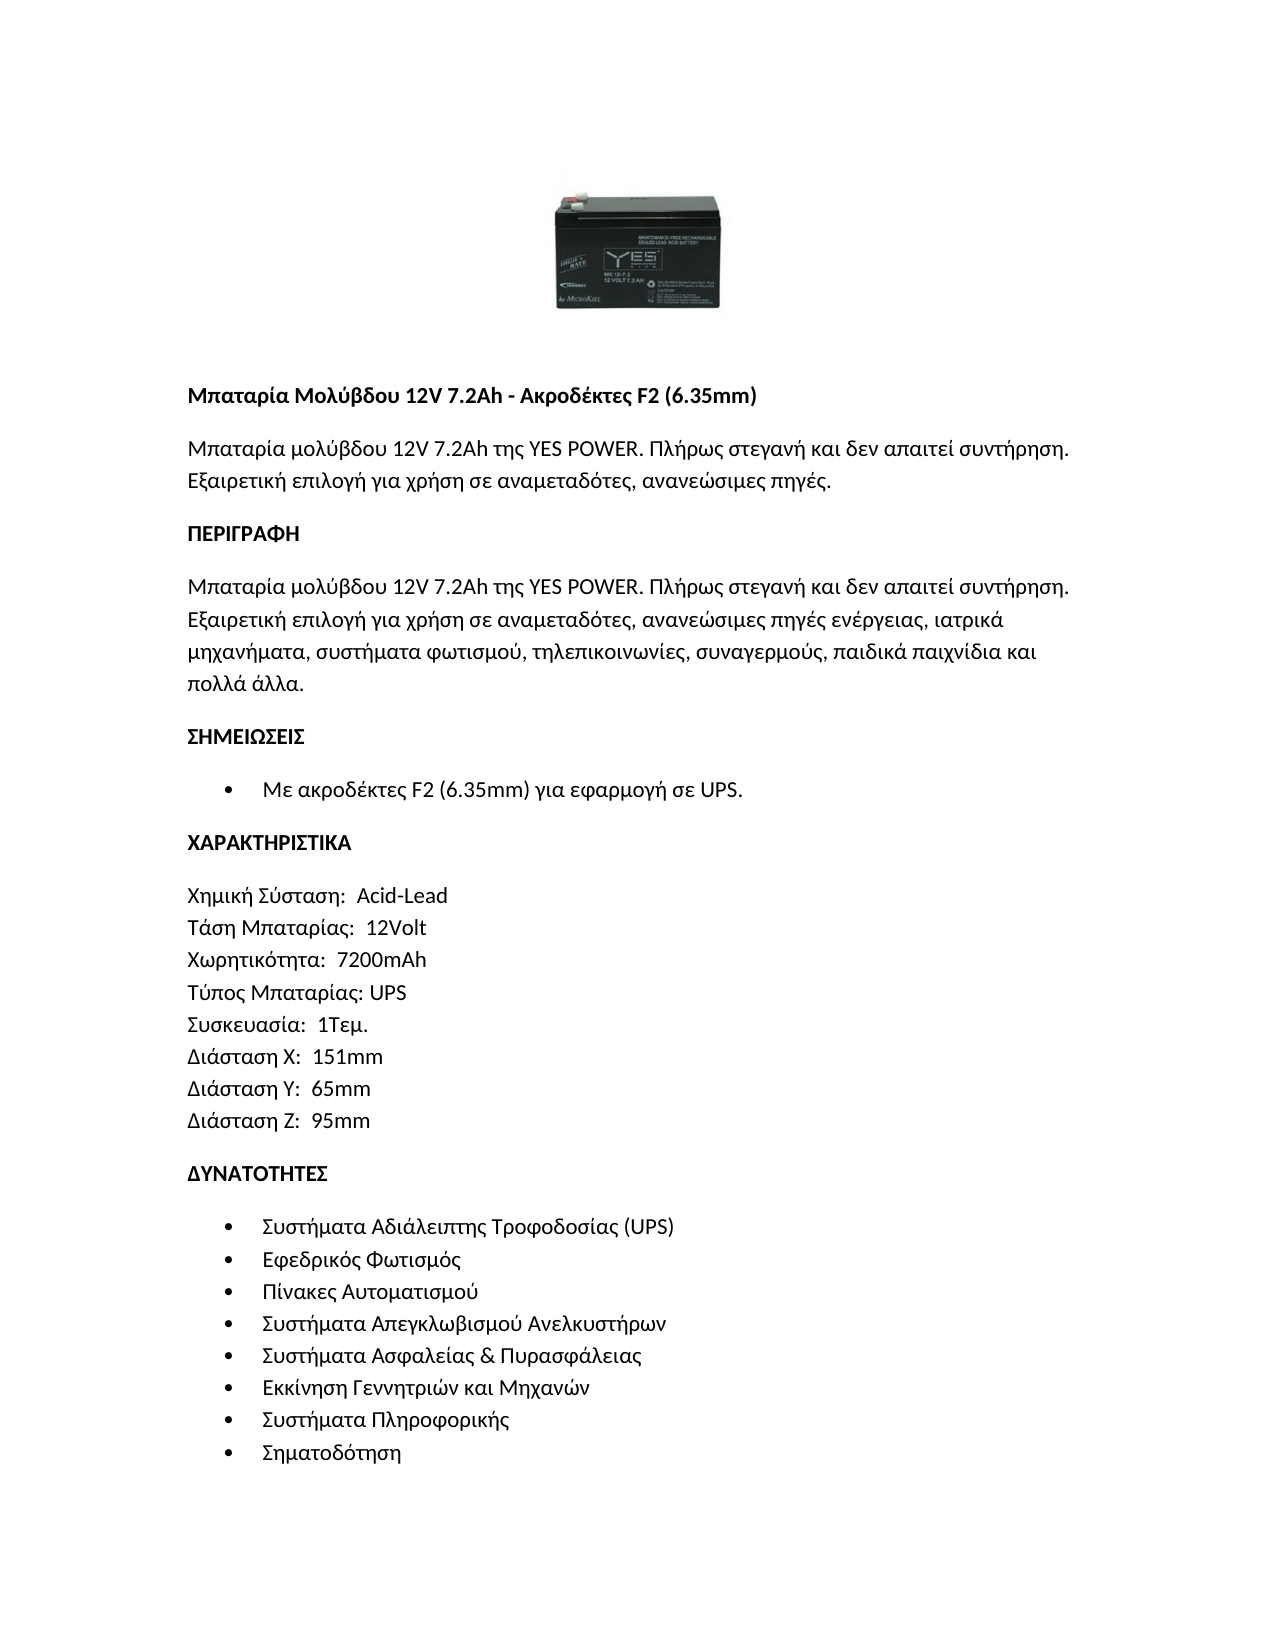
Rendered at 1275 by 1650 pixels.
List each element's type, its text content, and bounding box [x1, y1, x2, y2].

list Πίνακες Αυτοματισμού [225, 1277, 1087, 1305]
list Εκκίνηση Γεννητριών και Μηχανών [225, 1373, 1087, 1401]
text Διάσταση Χ: 151mm [187, 1042, 1087, 1070]
text Συσκευασία: 1Τεμ. [187, 1010, 1087, 1038]
text Τύπος Μπαταρίας: UPS [187, 978, 1087, 1006]
text Διάσταση Z: 95mm [187, 1106, 1087, 1134]
text Μπαταρία μολύβδου 12V 7.2Αh της YES POWER. Πλήρως στεγανή και δεν απαιτεί συντήρηση. Εξαιρετική επιλογή για χρήση σε αναμεταδότες, ανανεώσιμες πηγές ενέργειας, ιατρικά μηχανήματα, συστήματα φωτισμού, τηλεπικοινωνίες, συναγερμούς, παιδικά παιχνίδια και πολλά άλλα. [187, 572, 1087, 697]
text ΧΑΡΑΚΤΗΡΙΣΤΙΚΑ [187, 828, 1087, 856]
text ΣΗΜΕΙΩΣΕΙΣ [187, 722, 1087, 750]
list Σηματοδότηση [225, 1438, 1087, 1466]
list Συστήματα Ασφαλείας & Πυρασφάλειας [225, 1341, 1087, 1369]
text ΠΕΡΙΓΡΑΦΗ [187, 519, 1087, 547]
text Μπαταρία Μολύβδου 12V 7.2Ah - Ακροδέκτες F2 (6.35mm) [187, 381, 1087, 409]
list Συστήματα Αδιάλειπτης Τροφοδοσίας (UPS) [225, 1212, 1087, 1241]
text Χωρητικότητα: 7200mAh [187, 946, 1087, 973]
list Με ακροδέκτες F2 (6.35mm) για εφαρμογή σε UPS. [225, 775, 1087, 803]
text Χημική Σύσταση: Acid-Lead [187, 881, 1087, 909]
list Εφεδρικός Φωτισμός [225, 1245, 1087, 1273]
text ΔΥΝΑΤΟΤΗΤΕΣ [187, 1159, 1087, 1187]
text Διάσταση Υ: 65mm [187, 1074, 1087, 1102]
text Τάση Μπαταρίας: 12Volt [187, 913, 1087, 941]
list Συστήματα Απεγκλωβισμού Ανελκυστήρων [225, 1309, 1087, 1337]
text Μπαταρία μολύβδου 12V 7.2Αh της YES POWER. Πλήρως στεγανή και δεν απαιτεί συντήρηση. Εξαιρετική επιλογή για χρήση σε αναμεταδότες, ανανεώσιμες πηγές. [187, 434, 1087, 494]
list Συστήματα Πληροφορικής [225, 1406, 1087, 1434]
